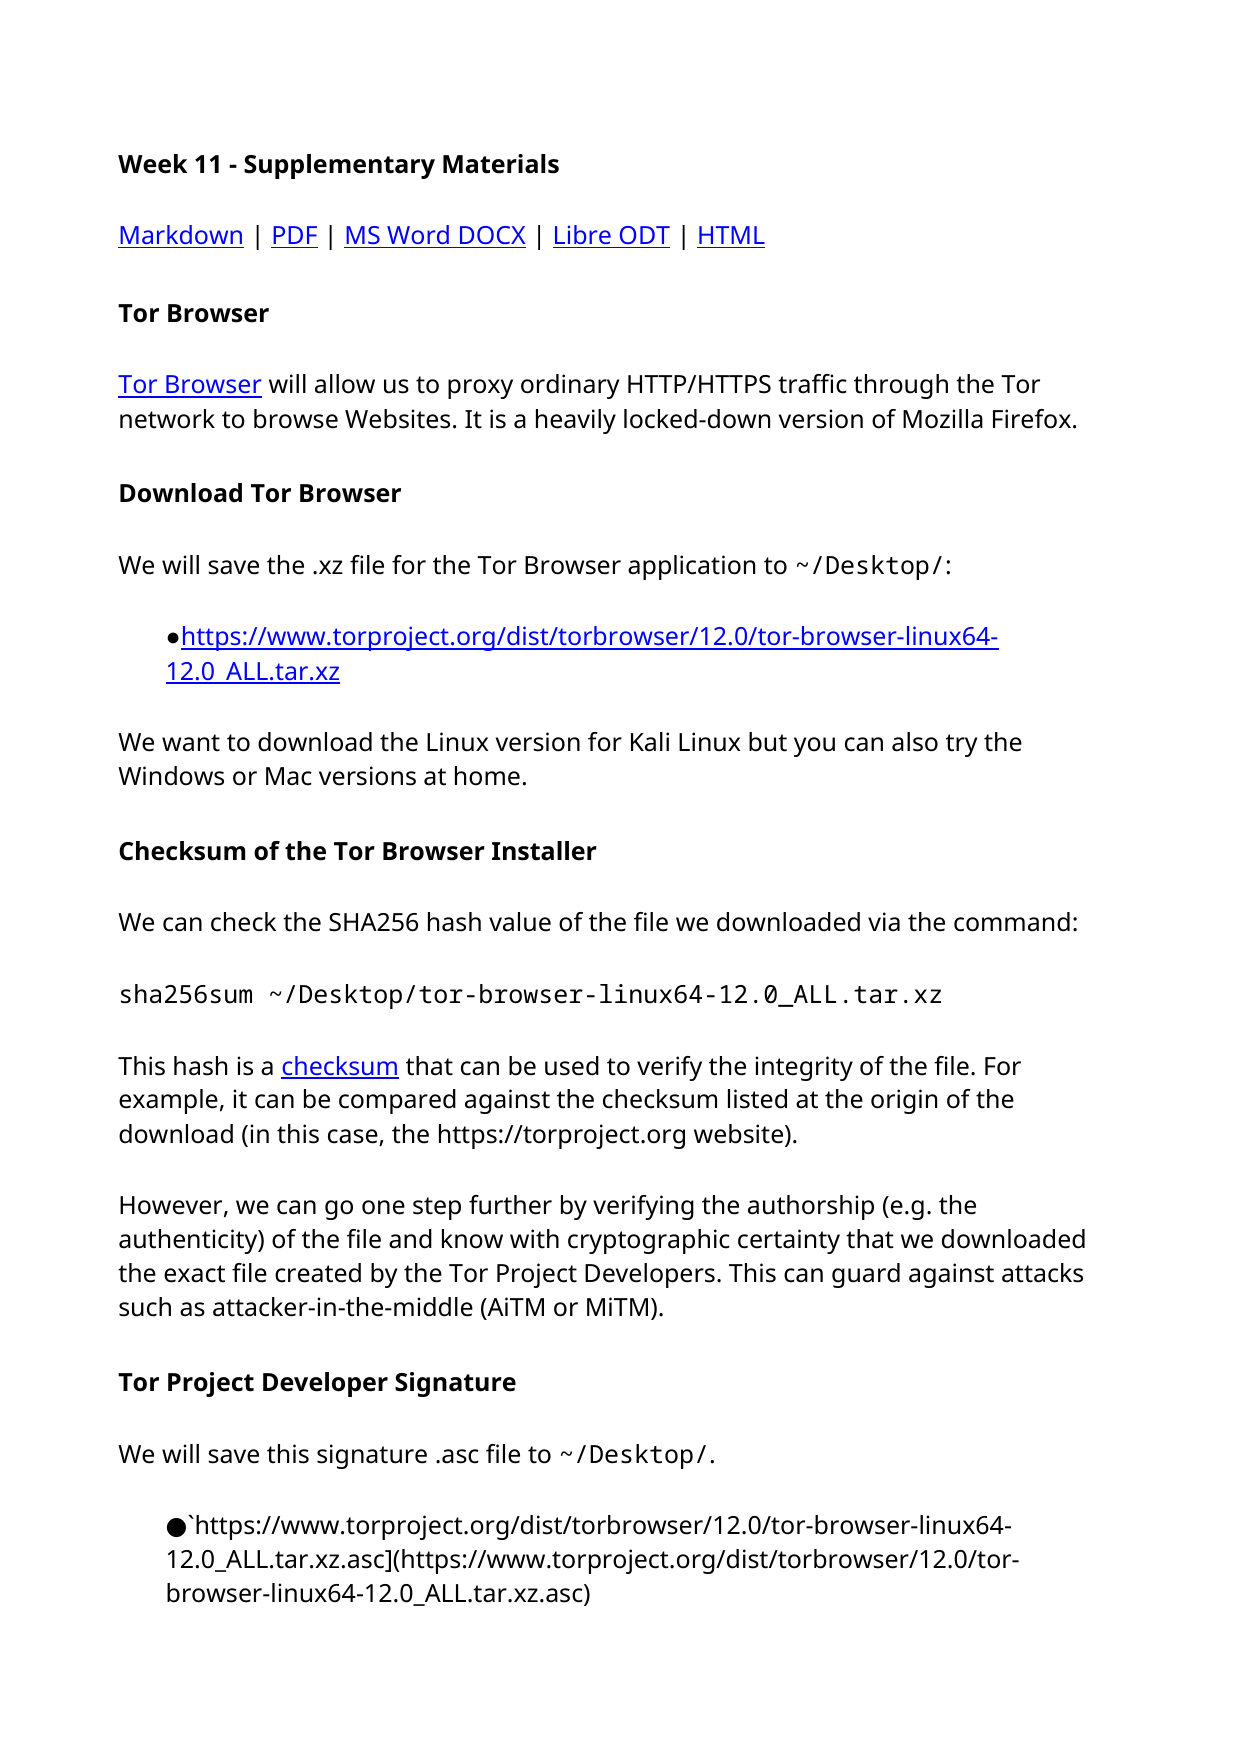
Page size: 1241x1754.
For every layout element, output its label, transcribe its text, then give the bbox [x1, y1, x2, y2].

text We will save this signature .asc file to ~/Desktop/. [118, 1436, 1122, 1470]
text Tor Browser will allow us to proxy ordinary HTTP/HTTPS traffic through the Tor network to browse Websites. It is a heavily locked-down version of Mozilla Firefox. [118, 367, 1122, 435]
text However, we can go one step further by verifying the authorship (e.g. the authenticity) of the file and know with cryptographic certainty that we downloaded the exact file created by the Tor Project Developers. This can guard against attacks such as attacker-in-the-middle (AiTM or MiTM). [118, 1188, 1122, 1324]
text sha256sum ~/Desktop/tor-browser-linux64-12.0_ALL.tar.xz [118, 977, 1122, 1011]
text Tor Browser [118, 296, 1122, 330]
text We will save the .xz file for the Tor Browser application to ~/Desktop/: [118, 547, 1122, 582]
text Week 11 - Supplementary Materials [118, 146, 1122, 180]
text We can check the SHA256 hash value of the file we downloaded via the command: [118, 905, 1122, 939]
text Download Tor Browser [118, 476, 1122, 510]
text This hash is a checksum that can be used to verify the integrity of the file. For example, it can be compared against the checksum listed at the origin of the download (in this case, the https://torproject.org website). [118, 1048, 1122, 1150]
list `https://www.torproject.org/dist/torbrowser/12.0/tor-browser-linux64-12.0_ALL.tar.xz.asc](https://www.torproject.org/dist/torbrowser/12.0/tor-browser-linux64-12.0_ALL.tar.xz.asc) [118, 1508, 1122, 1610]
list https://www.torproject.org/dist/torbrowser/12.0/tor-browser-linux64-12.0_ALL.tar.xz [118, 619, 1122, 687]
text Markdown | PDF | MS Word DOCX | Libre ODT | HTML [118, 218, 1122, 252]
text We want to download the Linux version for Kali Linux but you can also try the Windows or Mac versions at home. [118, 725, 1122, 793]
text Tor Project Developer Signature [118, 1365, 1122, 1399]
text Checksum of the Tor Browser Installer [118, 833, 1122, 867]
